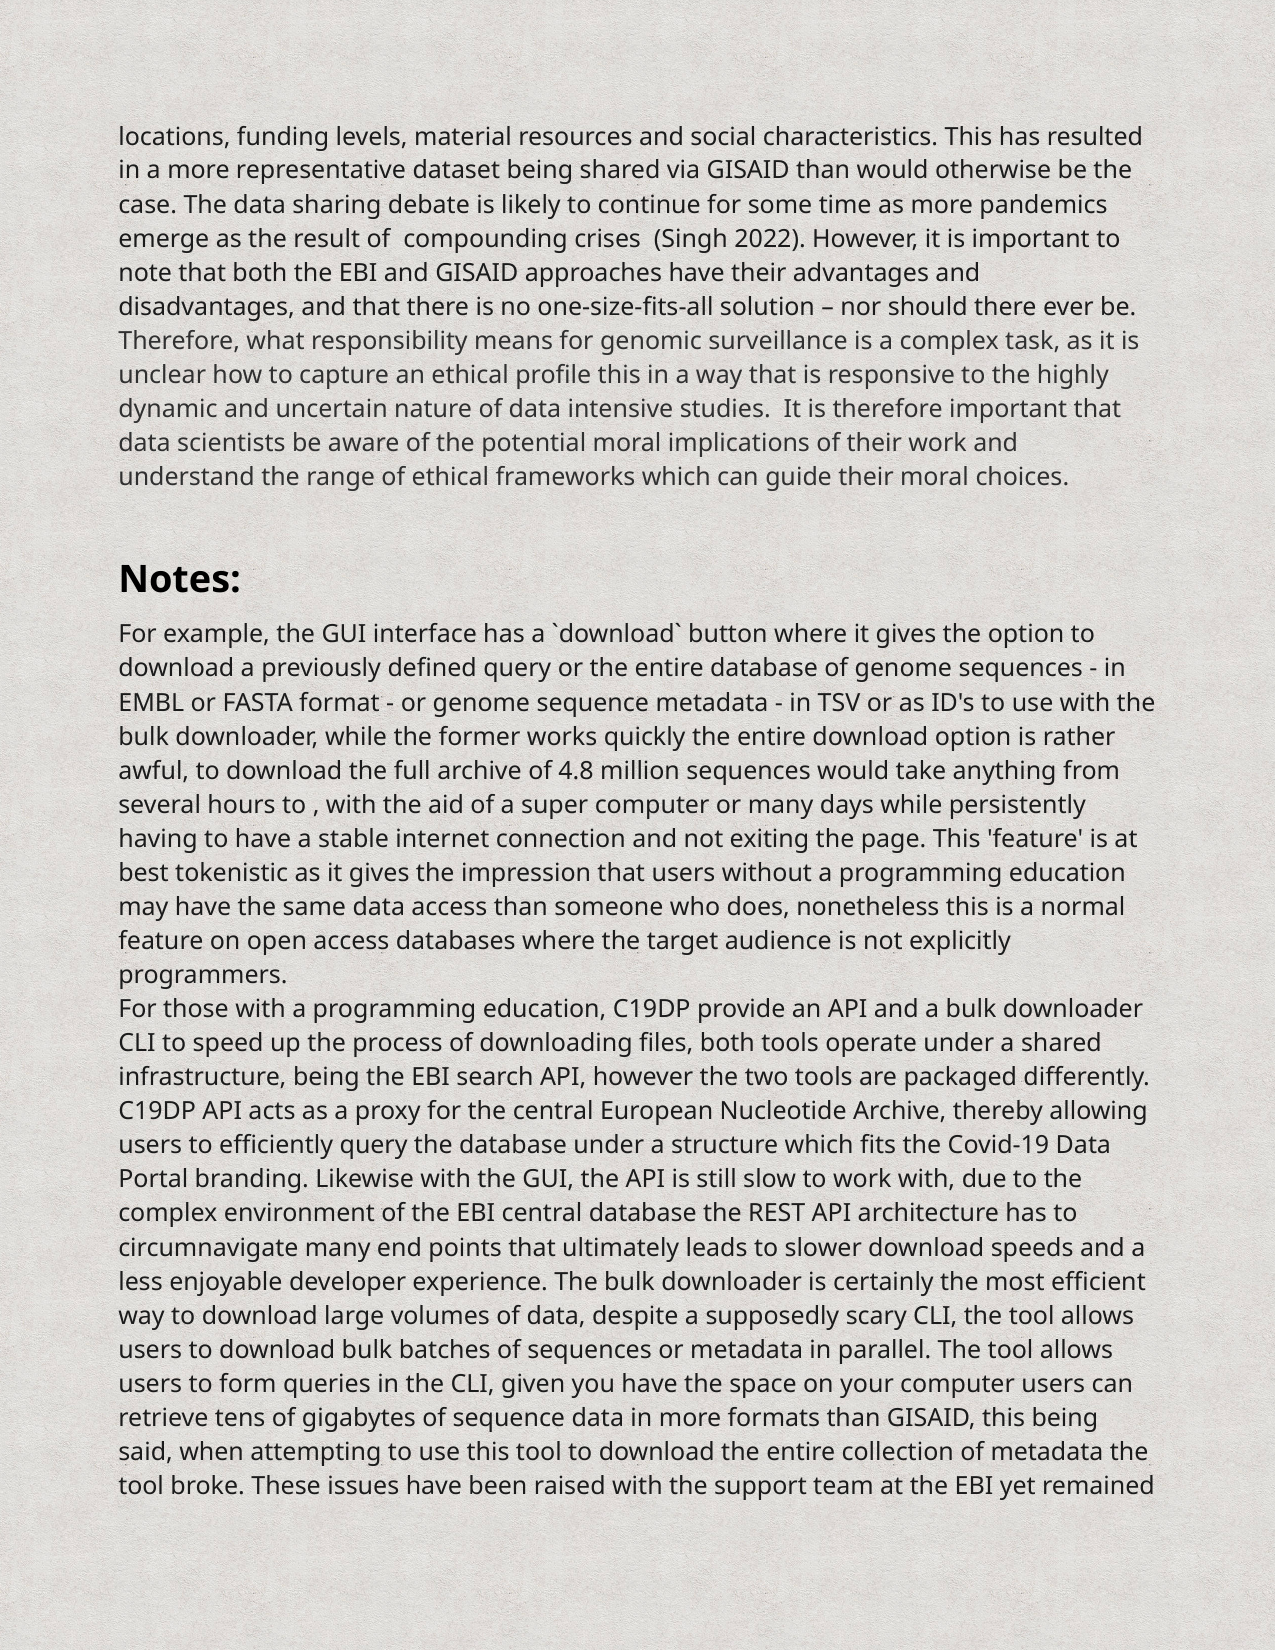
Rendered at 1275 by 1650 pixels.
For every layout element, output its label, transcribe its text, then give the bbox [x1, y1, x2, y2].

subtitle Notes: [118, 552, 1157, 603]
text For example, the GUI interface has a `download` button where it gives the option to download a previously defined query or the entire database of genome sequences - in EMBL or FASTA format - or genome sequence metadata - in TSV or as ID's to use with the bulk downloader, while the former works quickly the entire download option is rather awful, to download the full archive of 4.8 million sequences would take anything from several hours to , with the aid of a super computer or many days while persistently having to have a stable internet connection and not exiting the page. This 'feature' is at best tokenistic as it gives the impression that users without a programming education may have the same data access than someone who does, nonetheless this is a normal feature on open access databases where the target audience is not explicitly programmers. [118, 616, 1157, 991]
text For those with a programming education, C19DP provide an API and a bulk downloader CLI to speed up the process of downloading files, both tools operate under a shared infrastructure, being the EBI search API, however the two tools are packaged differently. C19DP API acts as a proxy for the central European Nucleotide Archive, thereby allowing users to efficiently query the database under a structure which fits the Covid-19 Data Portal branding. Likewise with the GUI, the API is still slow to work with, due to the complex environment of the EBI central database the REST API architecture has to circumnavigate many end points that ultimately leads to slower download speeds and a less enjoyable developer experience. The bulk downloader is certainly the most efficient way to download large volumes of data, despite a supposedly scary CLI, the tool allows users to download bulk batches of sequences or metadata in parallel. The tool allows users to form queries in the CLI, given you have the space on your computer users can retrieve tens of gigabytes of sequence data in more formats than GISAID, this being said, when attempting to use this tool to download the entire collection of metadata the tool broke. These issues have been raised with the support team at the EBI yet remained [118, 991, 1157, 1502]
text locations, funding levels, material resources and social characteristics. This has resulted in a more representative dataset being shared via GISAID than would otherwise be the case. The data sharing debate is likely to continue for some time as more pandemics emerge as the result of compounding crises (Singh 2022). However, it is important to note that both the EBI and GISAID approaches have their advantages and disadvantages, and that there is no one-size-fits-all solution – nor should there ever be. Therefore, what responsibility means for genomic surveillance is a complex task, as it is unclear how to capture an ethical profile this in a way that is responsive to the highly dynamic and uncertain nature of data intensive studies. It is therefore important that data scientists be aware of the potential moral implications of their work and understand the range of ethical frameworks which can guide their moral choices. [118, 118, 1157, 493]
picture [0, 0, 1275, 1650]
